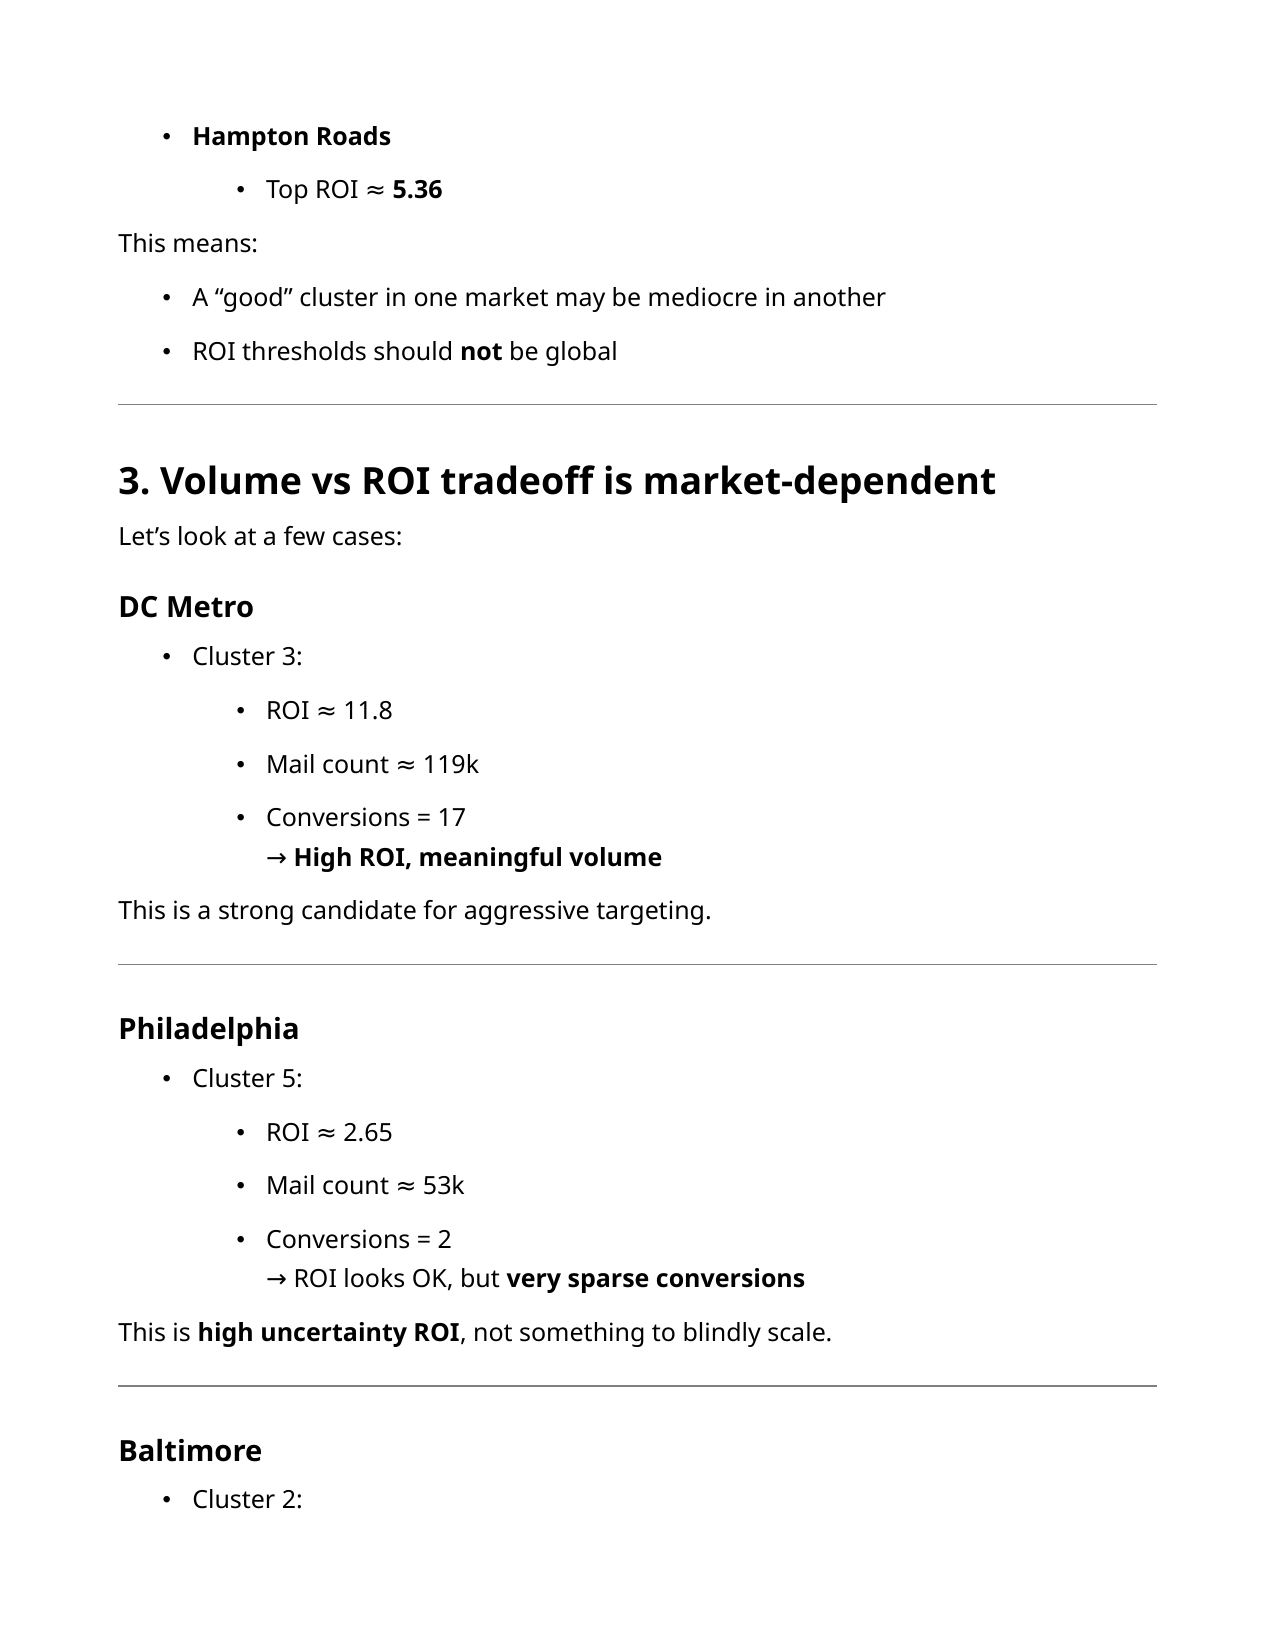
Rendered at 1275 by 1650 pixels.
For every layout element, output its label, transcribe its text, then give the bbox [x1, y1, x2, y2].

text Let’s look at a few cases: [118, 518, 1157, 552]
list ROI ≈ 2.65 [236, 1114, 1157, 1148]
list Mail count ≈ 119k [236, 746, 1157, 780]
subtitle 3. Volume vs ROI tradeoff is market-dependent [118, 455, 1157, 506]
text This is a strong candidate for aggressive targeting. [118, 893, 1157, 927]
list Conversions = 2 → ROI looks OK, but very sparse conversions [236, 1222, 1157, 1295]
subtitle Philadelphia [118, 1008, 1157, 1048]
list ROI ≈ 11.8 [236, 692, 1157, 727]
list A “good” cluster in one market may be mediocre in another [162, 279, 1157, 313]
list Cluster 5: [162, 1060, 1157, 1094]
text This means: [118, 226, 1157, 260]
subtitle Baltimore [118, 1430, 1157, 1469]
list Cluster 2: [162, 1482, 1157, 1516]
list ROI thresholds should not be global [162, 333, 1157, 367]
list Hampton Roads [162, 118, 1157, 152]
text This is high uncertainty ROI, not something to blindly scale. [118, 1314, 1157, 1349]
list Top ROI ≈ 5.36 [236, 172, 1157, 206]
list Cluster 3: [162, 639, 1157, 673]
subtitle DC Metro [118, 587, 1157, 626]
list Conversions = 17 → High ROI, meaningful volume [236, 800, 1157, 873]
list Mail count ≈ 53k [236, 1168, 1157, 1202]
